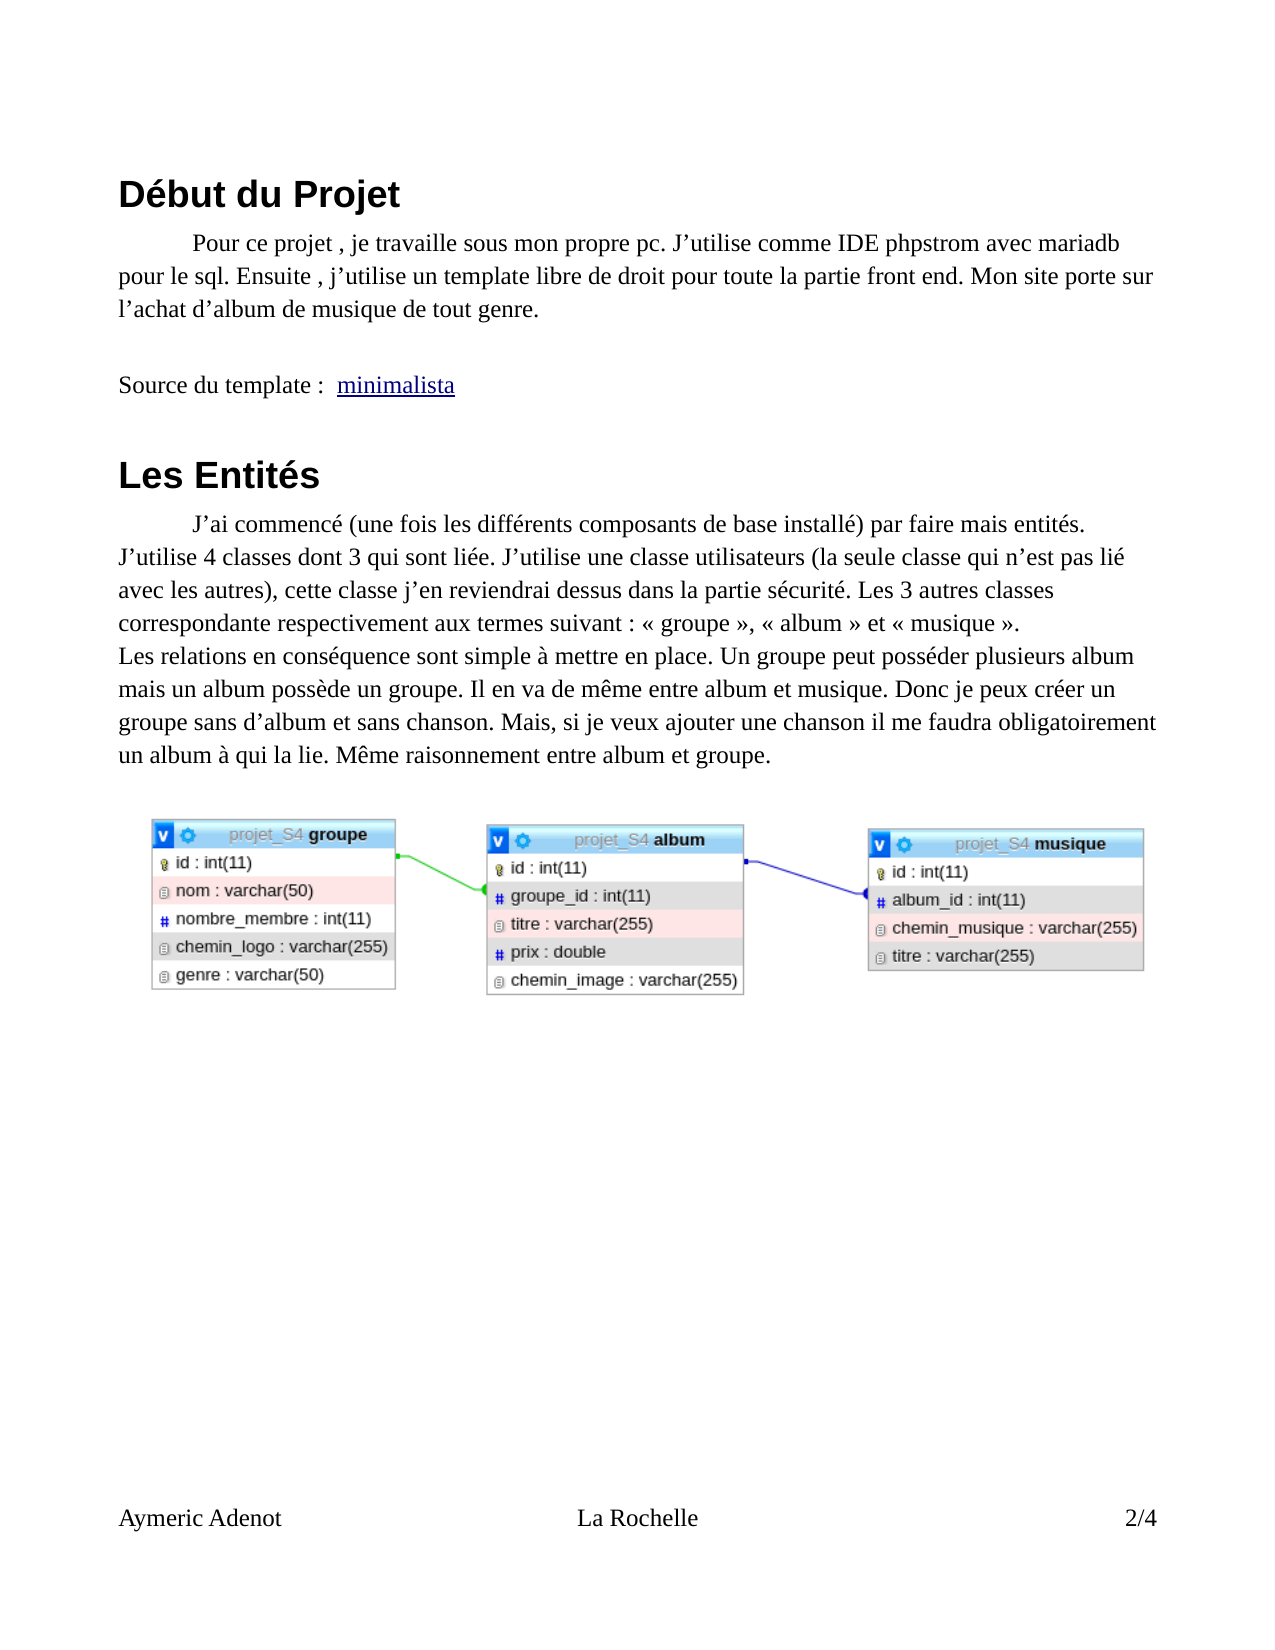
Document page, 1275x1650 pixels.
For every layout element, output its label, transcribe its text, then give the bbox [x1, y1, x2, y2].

subtitle Début du Projet [118, 172, 1157, 216]
text J’ai commencé (une fois les différents composants de base installé) par faire mais entités. J’utilise 4 classes dont 3 qui sont liée. J’utilise une classe utilisateurs (la seule classe qui n’est pas lié avec les autres), cette classe j’en reviendrai dessus dans la partie sécurité. Les 3 autres classes correspondante respectivement aux termes suivant : « groupe », « album » et « musique ». Les relations en conséquence sont simple à mettre en place. Un groupe peut posséder plusieurs album mais un album possède un groupe. Il en va de même entre album et musique. Donc je peux créer un groupe sans d’album et sans chanson. Mais, si je veux ajouter une chanson il me faudra obligatoirement un album à qui la lie. Même raisonnement entre album et groupe. [118, 509, 1157, 769]
subtitle Les Entités [118, 453, 1157, 497]
picture [121, 787, 1154, 1009]
text Source du template : minimalista [118, 370, 1157, 399]
text Pour ce projet , je travaille sous mon propre pc. J’utilise comme IDE phpstrom avec mariadb pour le sql. Ensuite , j’utilise un template libre de droit pour toute la partie front end. Mon site porte sur l’achat d’album de musique de tout genre. [118, 228, 1157, 323]
